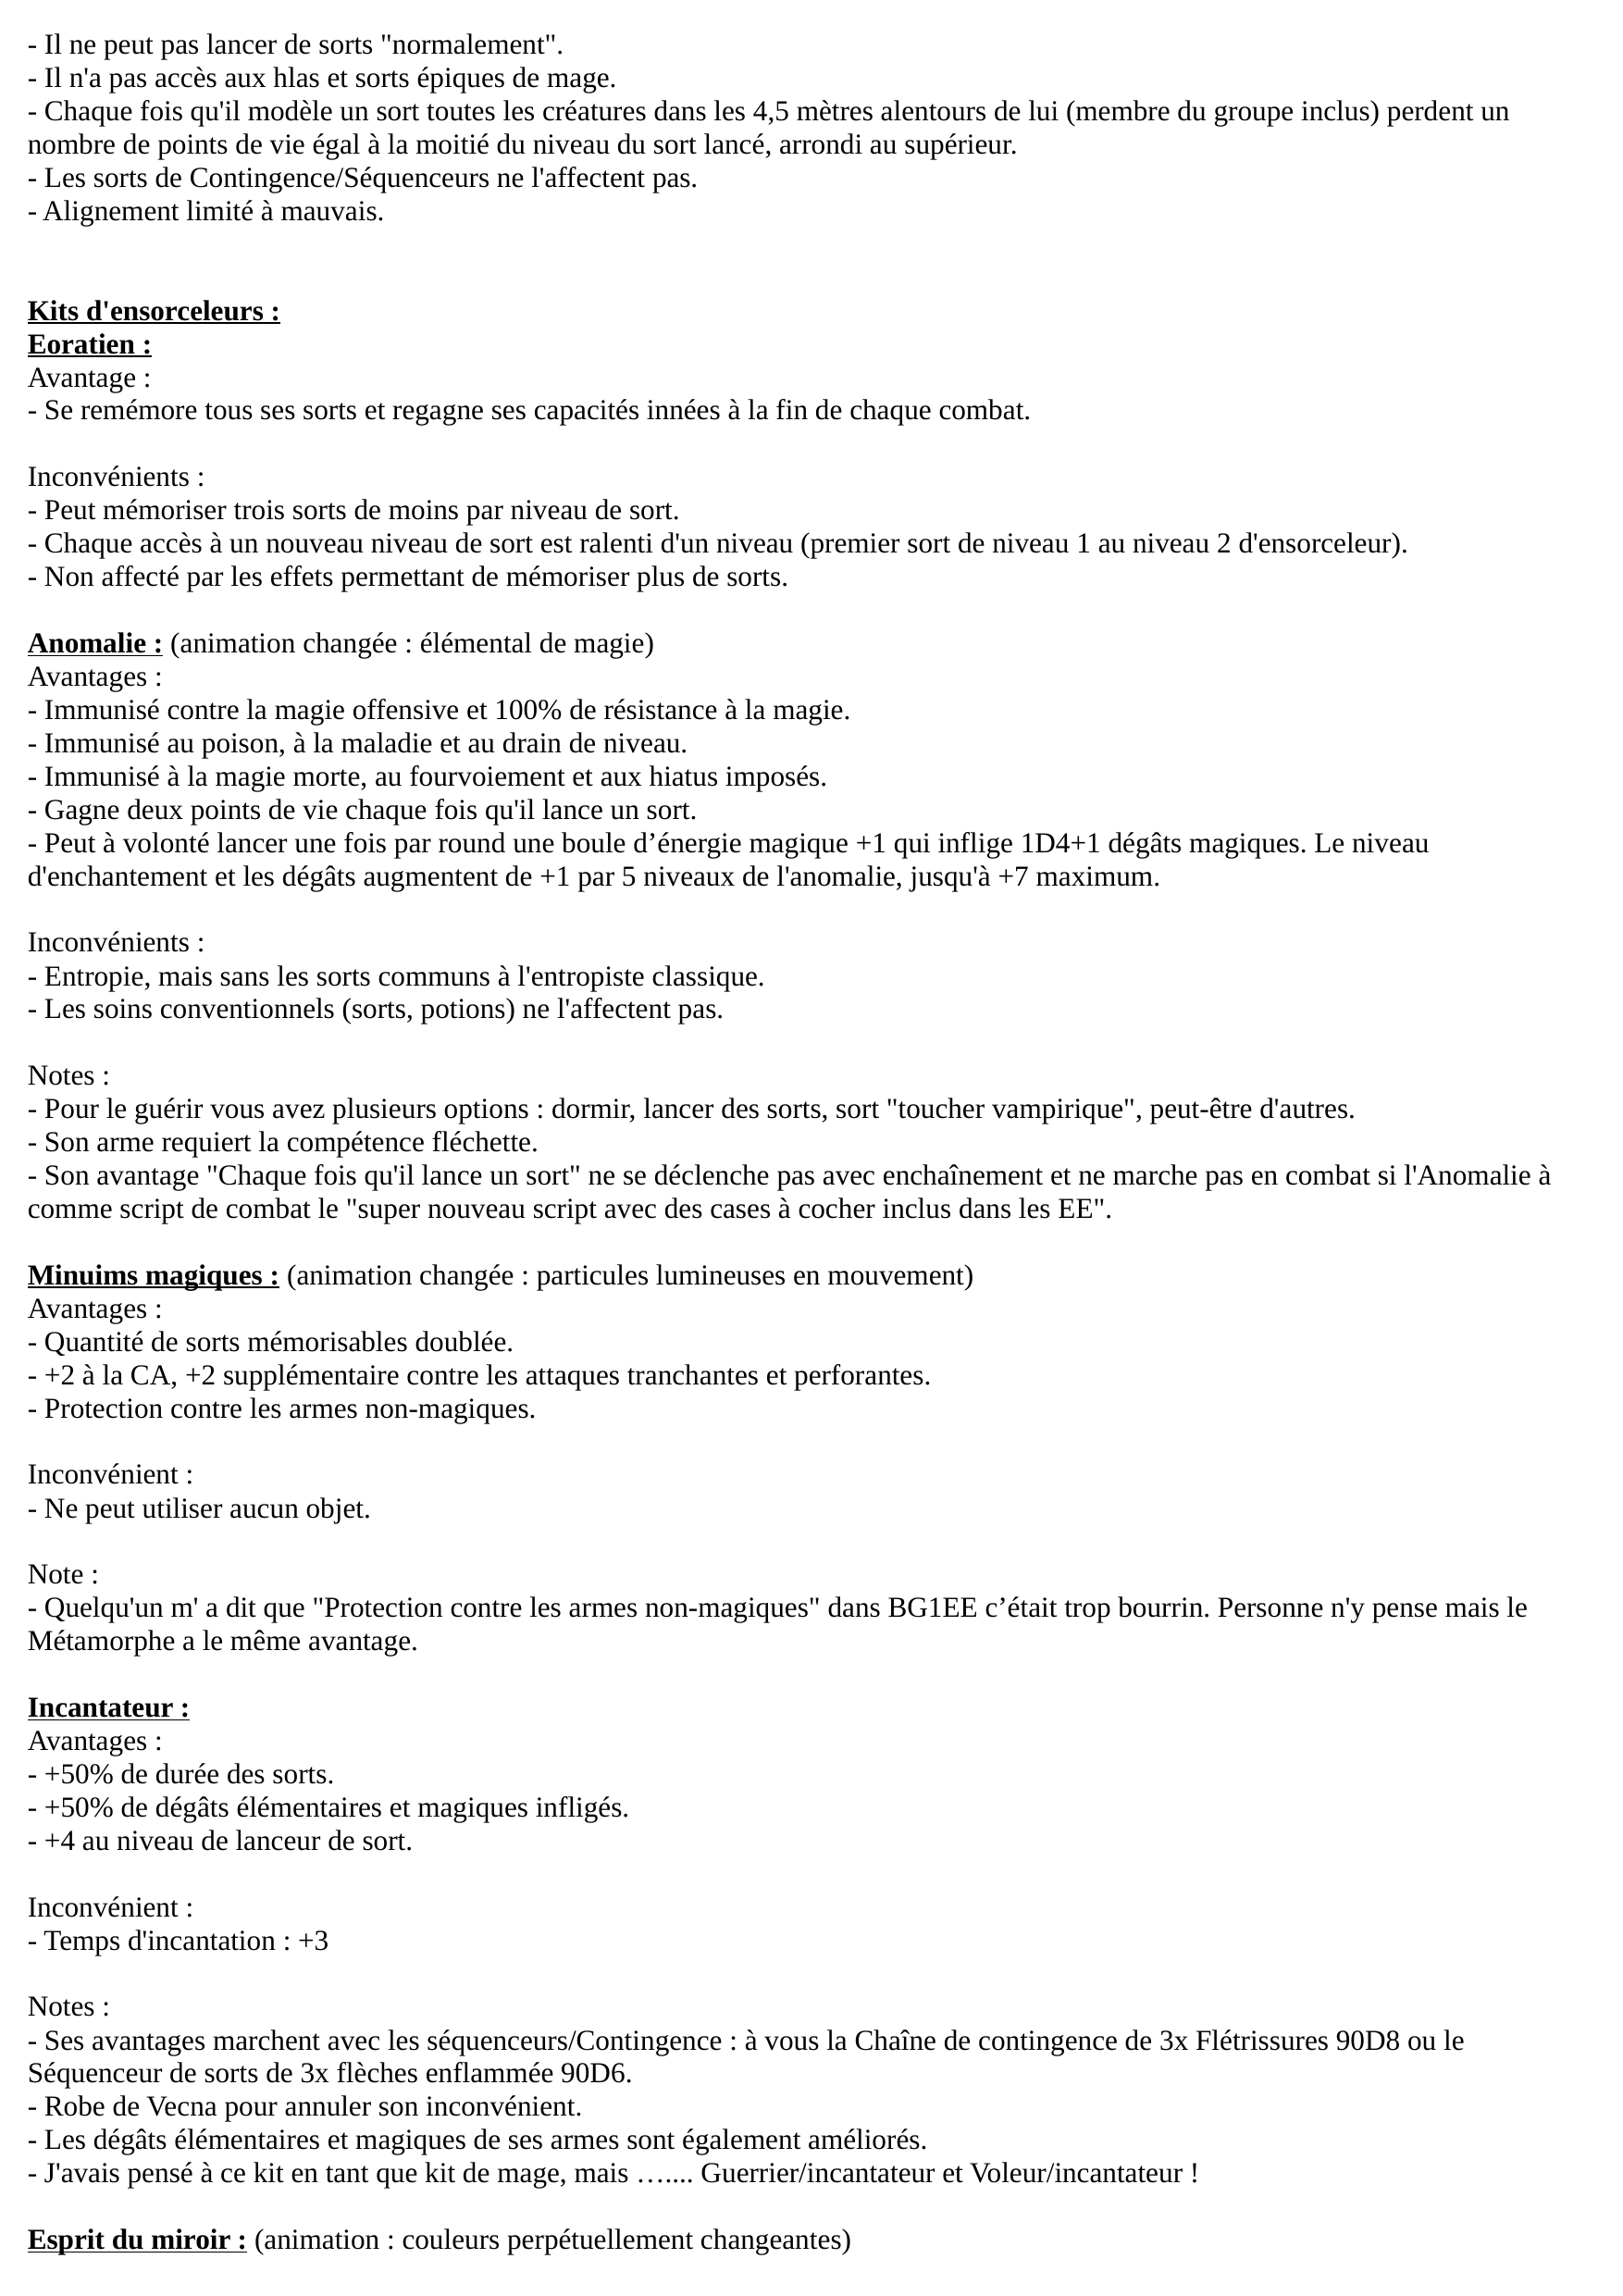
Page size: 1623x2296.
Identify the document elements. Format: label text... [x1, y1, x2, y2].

text Inconvénients : [27, 460, 1595, 493]
text - +50% de durée des sorts. [27, 1756, 1595, 1790]
text - Alignement limité à mauvais. [27, 193, 1595, 227]
text - Son avantage "Chaque fois qu'il lance un sort" ne se déclenche pas avec enchaînement et ne marche pas en combat si l'Anomalie à comme script de combat le "super nouveau script avec des cases à cocher inclus dans les EE". [27, 1158, 1595, 1224]
text - Ses avantages marchent avec les séquenceurs/Contingence : à vous la Chaîne de contingence de 3x Flétrissures 90D8 ou le Séquenceur de sorts de 3x flèches enflammée 90D6. [27, 2023, 1595, 2090]
text Inconvénients : [27, 925, 1595, 959]
text - Il ne peut pas lancer de sorts "normalement". [27, 27, 1595, 60]
text - Entropie, mais sans les sorts communs à l'entropiste classique. [27, 959, 1595, 992]
text - Temps d'incantation : +3 [27, 1923, 1595, 1956]
text Eoratien : [27, 327, 1595, 360]
text - Quantité de sorts mémorisables doublée. [27, 1324, 1595, 1358]
text - Peut à volonté lancer une fois par round une boule d’énergie magique +1 qui inflige 1D4+1 dégâts magiques. Le niveau d'enchantement et les dégâts augmentent de +1 par 5 niveaux de l'anomalie, jusqu'à +7 maximum. [27, 825, 1595, 892]
text - Pour le guérir vous avez plusieurs options : dormir, lancer des sorts, sort "toucher vampirique", peut-être d'autres. [27, 1091, 1595, 1124]
text Anomalie : (animation changée : élémental de magie) [27, 626, 1595, 659]
text Inconvénient : [27, 1458, 1595, 1491]
text - Peut mémoriser trois sorts de moins par niveau de sort. [27, 493, 1595, 526]
text - Immunisé contre la magie offensive et 100% de résistance à la magie. [27, 692, 1595, 726]
text - +2 à la CA, +2 supplémentaire contre les attaques tranchantes et perforantes. [27, 1358, 1595, 1391]
text Avantages : [27, 1723, 1595, 1756]
text - Immunisé au poison, à la maladie et au drain de niveau. [27, 726, 1595, 759]
text - Protection contre les armes non-magiques. [27, 1391, 1595, 1424]
text - Gagne deux points de vie chaque fois qu'il lance un sort. [27, 792, 1595, 825]
text - Chaque fois qu'il modèle un sort toutes les créatures dans les 4,5 mètres alentours de lui (membre du groupe inclus) perdent un nombre de points de vie égal à la moitié du niveau du sort lancé, arrondi au supérieur. [27, 93, 1595, 160]
text Kits d'ensorceleurs : [27, 293, 1595, 327]
text - Se remémore tous ses sorts et regagne ses capacités innées à la fin de chaque combat. [27, 393, 1595, 427]
text Avantages : [27, 1291, 1595, 1324]
text - Son arme requiert la compétence fléchette. [27, 1124, 1595, 1158]
text Esprit du miroir : (animation : couleurs perpétuellement changeantes) [27, 2222, 1595, 2255]
text Notes : [27, 1058, 1595, 1091]
text Minuims magiques : (animation changée : particules lumineuses en mouvement) [27, 1258, 1595, 1291]
text - Les soins conventionnels (sorts, potions) ne l'affectent pas. [27, 992, 1595, 1025]
text - Robe de Vecna pour annuler son inconvénient. [27, 2090, 1595, 2122]
text Notes : [27, 1990, 1595, 2023]
text - J'avais pensé à ce kit en tant que kit de mage, mais ….... Guerrier/incantateur et Voleur/incantateur ! [27, 2155, 1595, 2189]
text - Non affecté par les effets permettant de mémoriser plus de sorts. [27, 559, 1595, 592]
text Avantages : [27, 659, 1595, 692]
text - Il n'a pas accès aux hlas et sorts épiques de mage. [27, 60, 1595, 93]
text - Chaque accès à un nouveau niveau de sort est ralenti d'un niveau (premier sort de niveau 1 au niveau 2 d'ensorceleur). [27, 526, 1595, 559]
text Note : [27, 1558, 1595, 1590]
text - Immunisé à la magie morte, au fourvoiement et aux hiatus imposés. [27, 759, 1595, 792]
text Inconvénient : [27, 1890, 1595, 1923]
text - +4 au niveau de lanceur de sort. [27, 1823, 1595, 1856]
text - Quelqu'un m' a dit que "Protection contre les armes non-magiques" dans BG1EE c’était trop bourrin. Personne n'y pense mais le Métamorphe a le même avantage. [27, 1590, 1595, 1657]
text Avantage : [27, 360, 1595, 393]
text Incantateur : [27, 1690, 1595, 1723]
text - Ne peut utiliser aucun objet. [27, 1491, 1595, 1524]
text - +50% de dégâts élémentaires et magiques infligés. [27, 1790, 1595, 1823]
text - Les sorts de Contingence/Séquenceurs ne l'affectent pas. [27, 160, 1595, 193]
text - Les dégâts élémentaires et magiques de ses armes sont également améliorés. [27, 2122, 1595, 2155]
